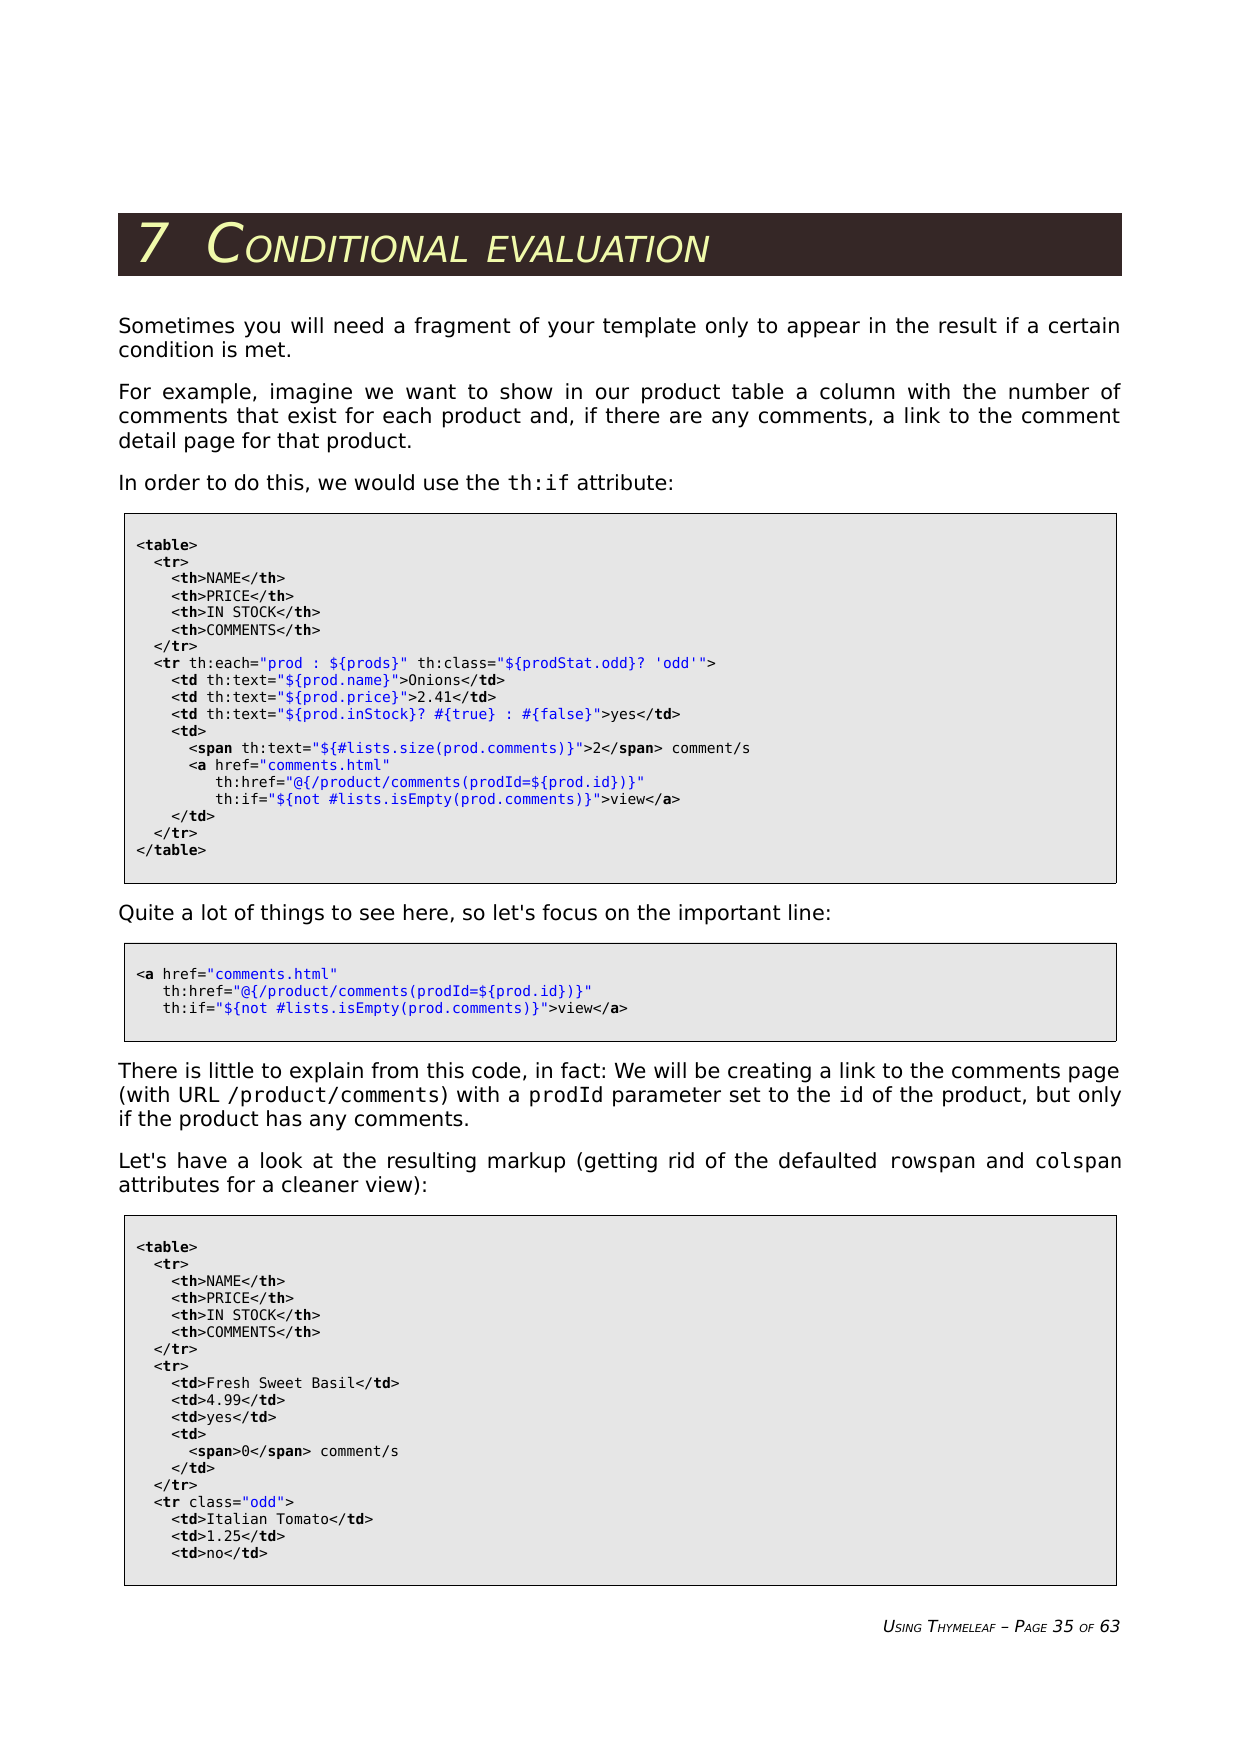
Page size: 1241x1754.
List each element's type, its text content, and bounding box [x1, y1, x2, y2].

text For example, imagine we want to show in our product table a column with the number of comments that exist for each product and, if there are any comments, a link to the comment detail page for that product. [118, 380, 1122, 453]
text There is little to explain from this code, in fact: We will be creating a link to the comments page (with URL /product/comments) with a prodId parameter set to the id of the product, but only if the product has any comments. [118, 1059, 1122, 1131]
text <a href="comments.html" th:href="@{/product/comments(prodId=${prod.id})}" th:if="${not #lists.isEmpty(prod.comments)}">view</a> [125, 944, 1116, 1041]
text <table> <tr> <th>NAME</th> <th>PRICE</th> <th>IN STOCK</th> <th>COMMENTS</th> </tr> <tr> <td>Fresh Sweet Basil</td> <td>4.99</td> <td>yes</td> <td> <span>0</span> comment/s </td> </tr> <tr class="odd"> <td>Italian Tomato</td> <td>1.25</td> <td>no</td> [125, 1216, 1116, 1585]
text Let's have a look at the resulting markup (getting rid of the defaulted rowspan and colspan attributes for a cleaner view): [118, 1149, 1122, 1198]
subtitle Conditional evaluation [118, 213, 1122, 276]
text In order to do this, we would use the th:if attribute: [118, 471, 1122, 495]
text Quite a lot of things to see here, so let's focus on the important line: [118, 901, 1122, 925]
text <table> <tr> <th>NAME</th> <th>PRICE</th> <th>IN STOCK</th> <th>COMMENTS</th> </tr> <tr th:each="prod : ${prods}" th:class="${prodStat.odd}? 'odd'"> <td th:text="${prod.name}">Onions</td> <td th:text="${prod.price}">2.41</td> <td th:text="${prod.inStock}? #{true} : #{false}">yes</td> <td> <span th:text="${#lists.size(prod.comments)}">2</span> comment/s <a href="comments.html" th:href="@{/product/comments(prodId=${prod.id})}" th:if="${not #lists.isEmpty(prod.comments)}">view</a> </td> </tr> </table> [125, 514, 1116, 883]
text Sometimes you will need a fragment of your template only to appear in the result if a certain condition is met. [118, 314, 1122, 362]
